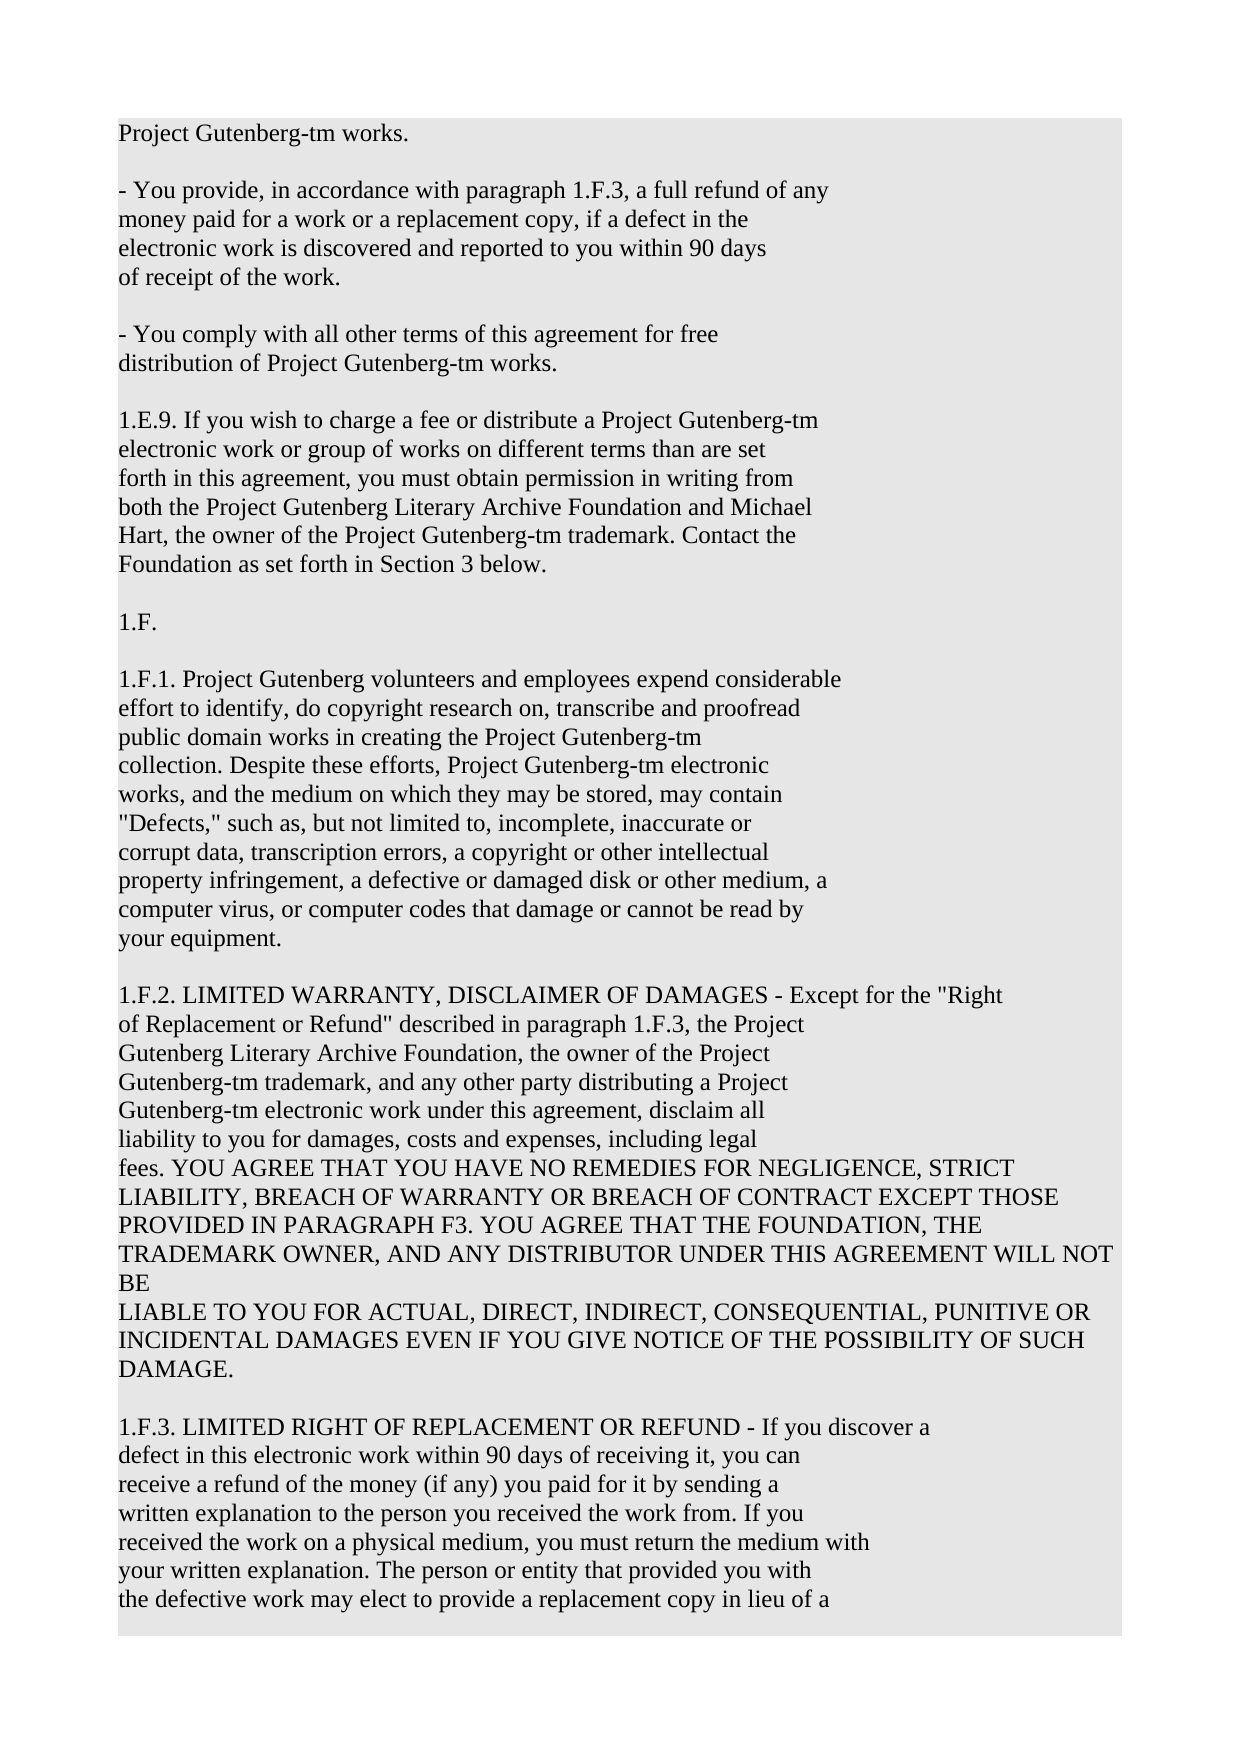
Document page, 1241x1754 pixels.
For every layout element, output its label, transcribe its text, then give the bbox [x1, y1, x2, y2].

text 1.F.2. LIMITED WARRANTY, DISCLAIMER OF DAMAGES - Except for the "Right [118, 981, 1122, 1009]
text your written explanation. The person or entity that provided you with [118, 1556, 1122, 1584]
text 1.F.3. LIMITED RIGHT OF REPLACEMENT OR REFUND - If you discover a [118, 1412, 1122, 1441]
text LIABILITY, BREACH OF WARRANTY OR BREACH OF CONTRACT EXCEPT THOSE [118, 1182, 1122, 1211]
text corrupt data, transcription errors, a copyright or other intellectual [118, 837, 1122, 866]
text 1.F. [118, 607, 1122, 636]
text liability to you for damages, costs and expenses, including legal [118, 1124, 1122, 1153]
text - You comply with all other terms of this agreement for free [118, 319, 1122, 348]
text your equipment. [118, 923, 1122, 952]
text forth in this agreement, you must obtain permission in writing from [118, 463, 1122, 492]
text works, and the medium on which they may be stored, may contain [118, 779, 1122, 808]
text of Replacement or Refund" described in paragraph 1.F.3, the Project [118, 1009, 1122, 1038]
text receive a refund of the money (if any) you paid for it by sending a [118, 1469, 1122, 1498]
text TRADEMARK OWNER, AND ANY DISTRIBUTOR UNDER THIS AGREEMENT WILL NOT BE [118, 1239, 1122, 1297]
text Project Gutenberg-tm works. [118, 118, 1122, 147]
text received the work on a physical medium, you must return the medium with [118, 1527, 1122, 1556]
text 1.E.9. If you wish to charge a fee or distribute a Project Gutenberg-tm [118, 406, 1122, 434]
text 1.F.1. Project Gutenberg volunteers and employees expend considerable [118, 664, 1122, 693]
text distribution of Project Gutenberg-tm works. [118, 348, 1122, 377]
text public domain works in creating the Project Gutenberg-tm [118, 722, 1122, 751]
text effort to identify, do copyright research on, transcribe and proofread [118, 693, 1122, 722]
text Gutenberg-tm electronic work under this agreement, disclaim all [118, 1096, 1122, 1124]
text property infringement, a defective or damaged disk or other medium, a [118, 866, 1122, 894]
text the defective work may elect to provide a replacement copy in lieu of a [118, 1584, 1122, 1613]
text PROVIDED IN PARAGRAPH F3. YOU AGREE THAT THE FOUNDATION, THE [118, 1211, 1122, 1239]
text of receipt of the work. [118, 262, 1122, 291]
text electronic work or group of works on different terms than are set [118, 434, 1122, 463]
text both the Project Gutenberg Literary Archive Foundation and Michael [118, 492, 1122, 521]
text "Defects," such as, but not limited to, incomplete, inaccurate or [118, 808, 1122, 837]
text electronic work is discovered and reported to you within 90 days [118, 233, 1122, 262]
text LIABLE TO YOU FOR ACTUAL, DIRECT, INDIRECT, CONSEQUENTIAL, PUNITIVE OR [118, 1297, 1122, 1326]
text Hart, the owner of the Project Gutenberg-tm trademark. Contact the [118, 521, 1122, 549]
text money paid for a work or a replacement copy, if a defect in the [118, 204, 1122, 233]
text computer virus, or computer codes that damage or cannot be read by [118, 894, 1122, 923]
text Gutenberg-tm trademark, and any other party distributing a Project [118, 1067, 1122, 1096]
text - You provide, in accordance with paragraph 1.F.3, a full refund of any [118, 176, 1122, 204]
text Foundation as set forth in Section 3 below. [118, 549, 1122, 578]
text DAMAGE. [118, 1354, 1122, 1383]
text written explanation to the person you received the work from. If you [118, 1498, 1122, 1527]
text INCIDENTAL DAMAGES EVEN IF YOU GIVE NOTICE OF THE POSSIBILITY OF SUCH [118, 1326, 1122, 1354]
text collection. Despite these efforts, Project Gutenberg-tm electronic [118, 751, 1122, 779]
text fees. YOU AGREE THAT YOU HAVE NO REMEDIES FOR NEGLIGENCE, STRICT [118, 1153, 1122, 1182]
text Gutenberg Literary Archive Foundation, the owner of the Project [118, 1038, 1122, 1067]
text defect in this electronic work within 90 days of receiving it, you can [118, 1441, 1122, 1469]
